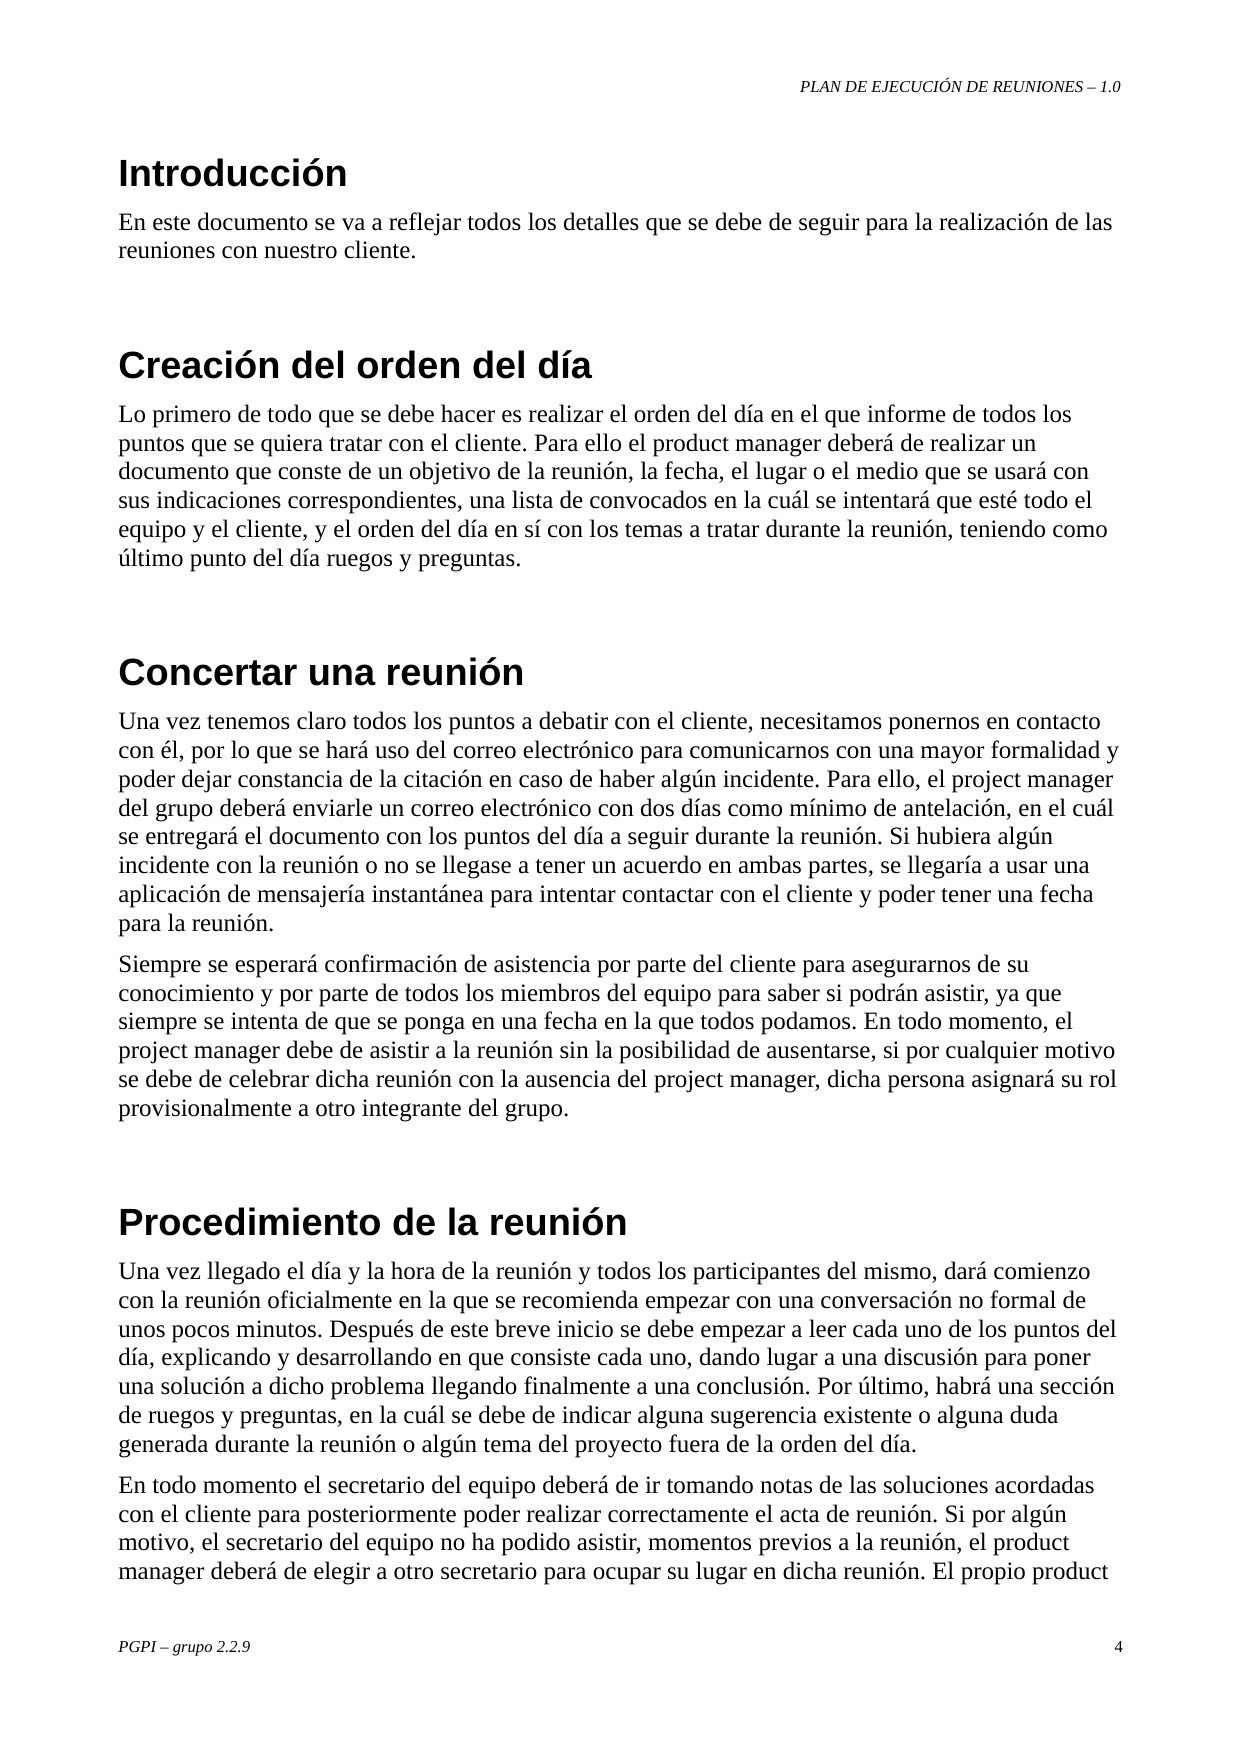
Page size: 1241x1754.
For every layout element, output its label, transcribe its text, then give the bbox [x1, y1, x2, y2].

text En este documento se va a reflejar todos los detalles que se debe de seguir para la realización de las reuniones con nuestro cliente. [118, 207, 1122, 264]
text Una vez llegado el día y la hora de la reunión y todos los participantes del mismo, dará comienzo con la reunión oficialmente en la que se recomienda empezar con una conversación no formal de unos pocos minutos. Después de este breve inicio se debe empezar a leer cada uno de los puntos del día, explicando y desarrollando en que consiste cada uno, dando lugar a una discusión para poner una solución a dicho problema llegando finalmente a una conclusión. Por último, habrá una sección de ruegos y preguntas, en la cuál se debe de indicar alguna sugerencia existente o alguna duda generada durante la reunión o algún tema del proyecto fuera de la orden del día. [118, 1256, 1122, 1457]
text Siempre se esperará confirmación de asistencia por parte del cliente para asegurarnos de su conocimiento y por parte de todos los miembros del equipo para saber si podrán asistir, ya que siempre se intenta de que se ponga en una fecha en la que todos podamos. En todo momento, el project manager debe de asistir a la reunión sin la posibilidad de ausentarse, si por cualquier motivo se debe de celebrar dicha reunión con la ausencia del project manager, dicha persona asignará su rol provisionalmente a otro integrante del grupo. [118, 949, 1122, 1121]
subtitle Creación del orden del día [118, 343, 1122, 386]
text En todo momento el secretario del equipo deberá de ir tomando notas de las soluciones acordadas con el cliente para posteriormente poder realizar correctamente el acta de reunión. Si por algún motivo, el secretario del equipo no ha podido asistir, momentos previos a la reunión, el product manager deberá de elegir a otro secretario para ocupar su lugar en dicha reunión. El propio product [118, 1470, 1122, 1585]
text Una vez tenemos claro todos los puntos a debatir con el cliente, necesitamos ponernos en contacto con él, por lo que se hará uso del correo electrónico para comunicarnos con una mayor formalidad y poder dejar constancia de la citación en caso de haber algún incidente. Para ello, el project manager del grupo deberá enviarle un correo electrónico con dos días como mínimo de antelación, en el cuál se entregará el documento con los puntos del día a seguir durante la reunión. Si hubiera algún incidente con la reunión o no se llegase a tener un acuerdo en ambas partes, se llegaría a usar una aplicación de mensajería instantánea para intentar contactar con el cliente y poder tener una fecha para la reunión. [118, 706, 1122, 936]
subtitle Introducción [118, 150, 1122, 194]
text Lo primero de todo que se debe hacer es realizar el orden del día en el que informe de todos los puntos que se quiera tratar con el cliente. Para ello el product manager deberá de realizar un documento que conste de un objetivo de la reunión, la fecha, el lugar o el medio que se usará con sus indicaciones correspondientes, una lista de convocados en la cuál se intentará que esté todo el equipo y el cliente, y el orden del día en sí con los temas a tratar durante la reunión, teniendo como último punto del día ruegos y preguntas. [118, 399, 1122, 571]
subtitle Procedimiento de la reunión [118, 1200, 1122, 1244]
subtitle Concertar una reunión [118, 650, 1122, 694]
